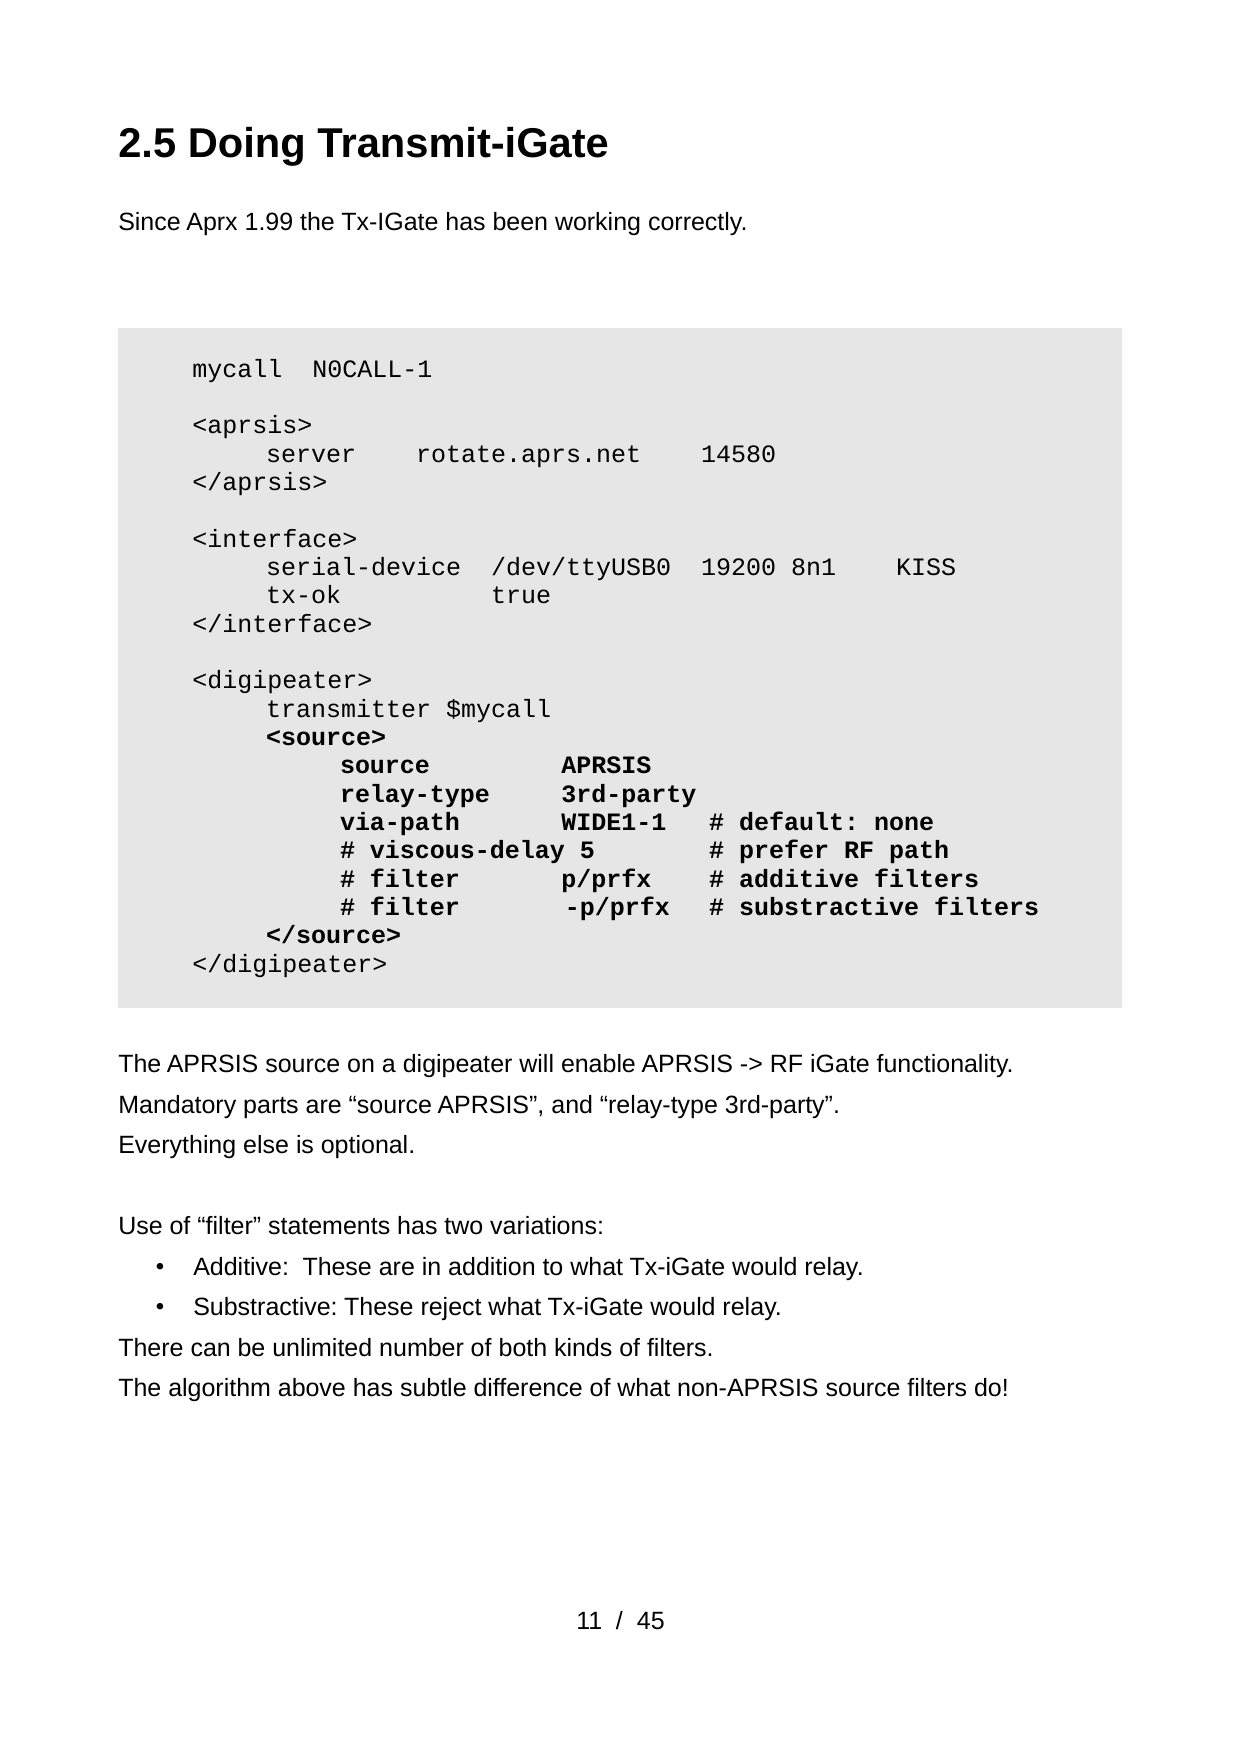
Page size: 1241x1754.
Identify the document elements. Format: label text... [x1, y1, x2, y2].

list Substractive: These reject what Tx-iGate would relay. [156, 1292, 1122, 1321]
text # filter -p/prfx # substractive filters [118, 895, 1122, 923]
text mycall N0CALL-1 [118, 356, 1122, 385]
text server rotate.aprs.net 14580 [118, 441, 1122, 470]
text </interface> [118, 611, 1122, 640]
text <digipeater> [118, 668, 1122, 696]
text <source> [118, 725, 1122, 753]
text Everything else is optional. [118, 1130, 1122, 1159]
text # viscous-delay 5 # prefer RF path [118, 838, 1122, 866]
text </digipeater> [118, 951, 1122, 980]
text relay-type 3rd-party [118, 781, 1122, 810]
text <interface> [118, 526, 1122, 555]
text The APRSIS source on a digipeater will enable APRSIS -> RF iGate functionality. [118, 1049, 1122, 1078]
text The algorithm above has subtle difference of what non-APRSIS source filters do! [118, 1373, 1122, 1402]
subtitle Doing Transmit-iGate [118, 118, 1122, 166]
text There can be unlimited number of both kinds of filters. [118, 1333, 1122, 1362]
text serial-device /dev/ttyUSB0 19200 8n1 KISS [118, 555, 1122, 583]
text <aprsis> [118, 413, 1122, 441]
text Since Aprx 1.99 the Tx-IGate has been working correctly. [118, 207, 1122, 235]
text via-path WIDE1-1 # default: none [118, 810, 1122, 838]
text Mandatory parts are “source APRSIS”, and “relay-type 3rd-party”. [118, 1089, 1122, 1118]
text # filter p/prfx # additive filters [118, 866, 1122, 895]
text tx-ok true [118, 583, 1122, 611]
text source APRSIS [118, 753, 1122, 781]
text </source> [118, 923, 1122, 951]
text transmitter $mycall [118, 696, 1122, 725]
text Use of “filter” statements has two variations: [118, 1211, 1122, 1240]
list Additive: These are in addition to what Tx-iGate would relay. [156, 1252, 1122, 1281]
text </aprsis> [118, 470, 1122, 498]
